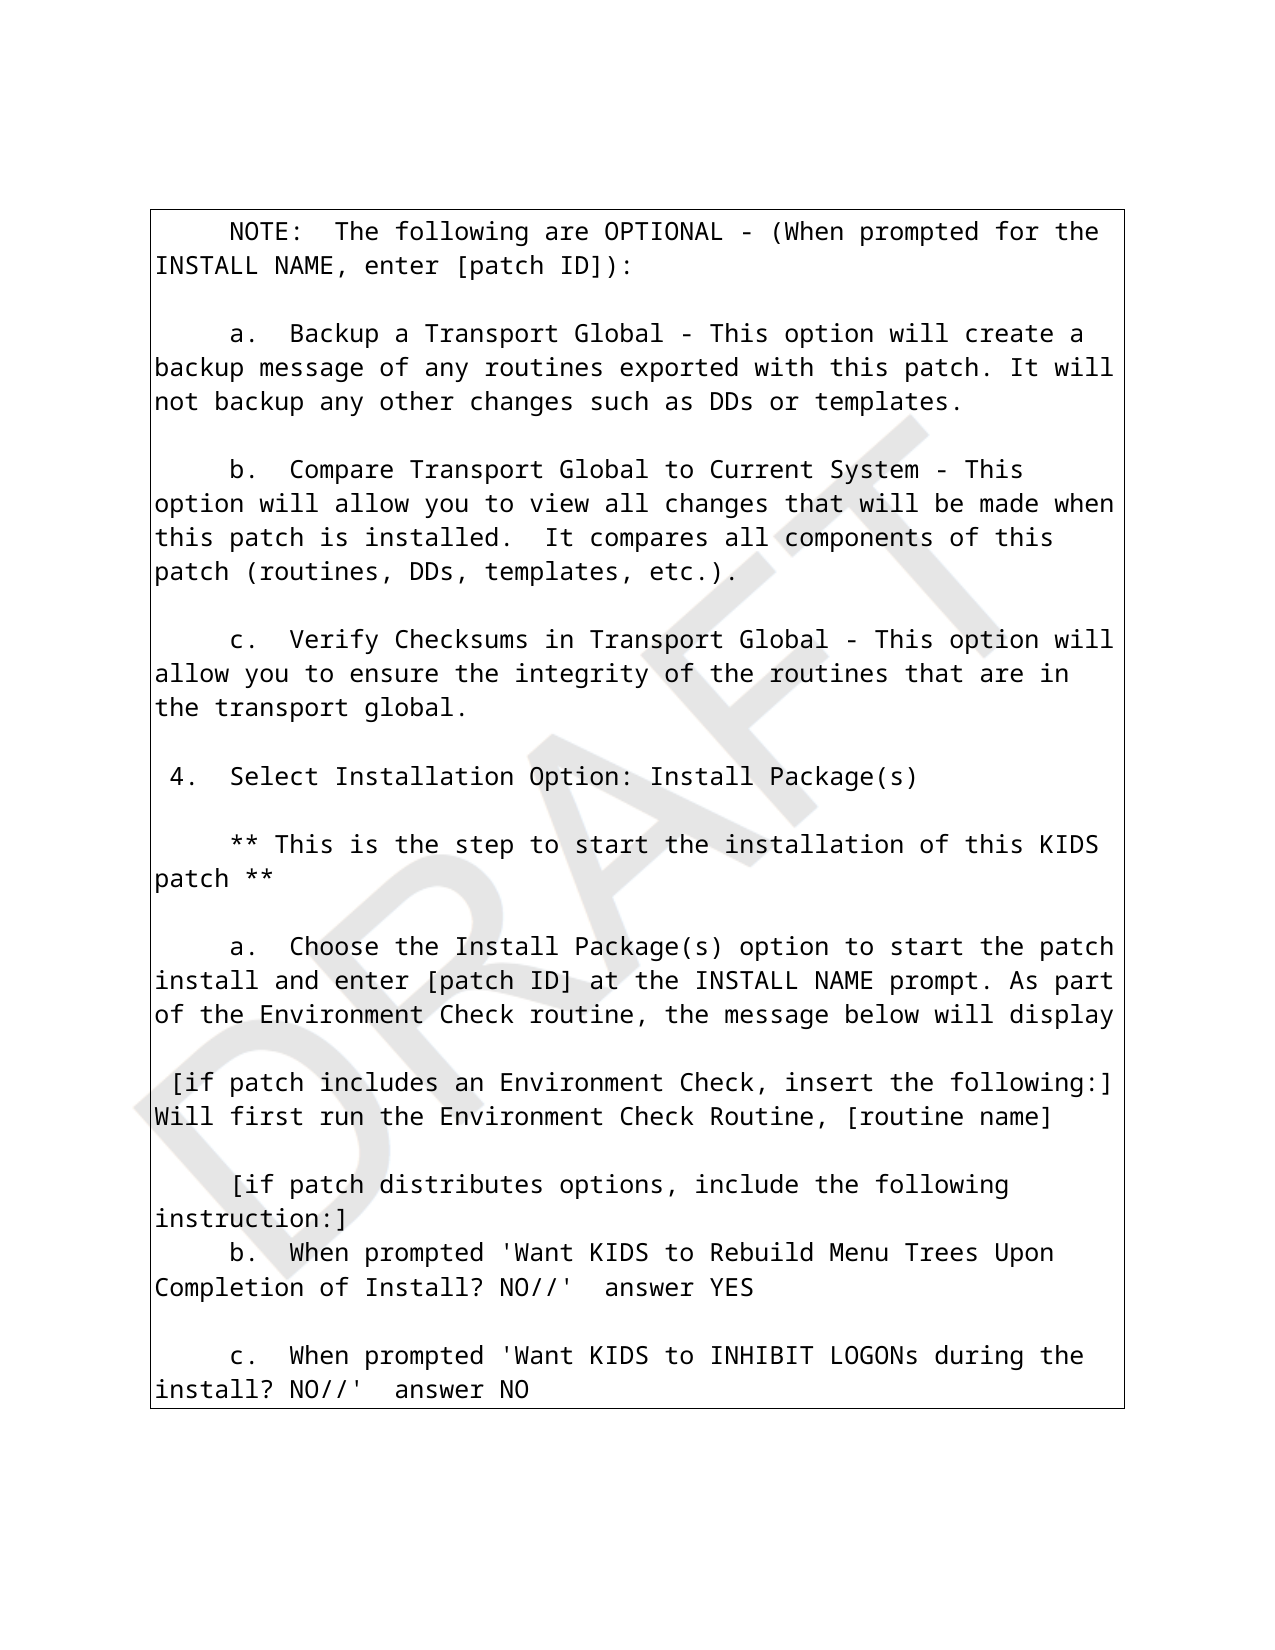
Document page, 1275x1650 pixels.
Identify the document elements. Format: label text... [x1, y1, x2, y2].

text b. When prompted 'Want KIDS to Rebuild Menu Trees Upon Completion of Install? NO//' answer YES [151, 1231, 1124, 1303]
picture [237, 792, 1038, 822]
text [if patch distributes options, include the following instruction:] [151, 1163, 1124, 1231]
text c. Verify Checksums in Transport Global - This option will allow you to ensure the integrity of the routines that are in the transport global. [151, 618, 1124, 724]
text [if patch includes an Environment Check, insert the following:] Will first run the Environment Check Routine, [routine name] [151, 1061, 1124, 1133]
picture [237, 588, 1038, 618]
picture [237, 1133, 1038, 1163]
text c. When prompted 'Want KIDS to INHIBIT LOGONs during the install? NO//' answer NO [151, 1333, 1124, 1408]
picture [237, 424, 1038, 448]
text 4. Select Installation Option: Install Package(s) [151, 754, 1124, 792]
picture [237, 894, 1038, 924]
picture [237, 1031, 1038, 1061]
picture [237, 724, 1038, 754]
text a. Backup a Transport Global - This option will create a backup message of any routines exported with this patch. It will not backup any other changes such as DDs or templates. [151, 311, 1124, 418]
text ** This is the step to start the installation of this KIDS patch ** [151, 822, 1124, 894]
text NOTE: The following are OPTIONAL - (When prompted for the INSTALL NAME, enter [patch ID]): [151, 210, 1124, 281]
text b. Compare Transport Global to Current System - This option will allow you to view all changes that will be made when this patch is installed. It compares all components of this patch (routines, DDs, templates, etc.). [151, 448, 1124, 588]
text a. Choose the Install Package(s) option to start the patch install and enter [patch ID] at the INSTALL NAME prompt. As part of the Environment Check routine, the message below will display [151, 924, 1124, 1031]
